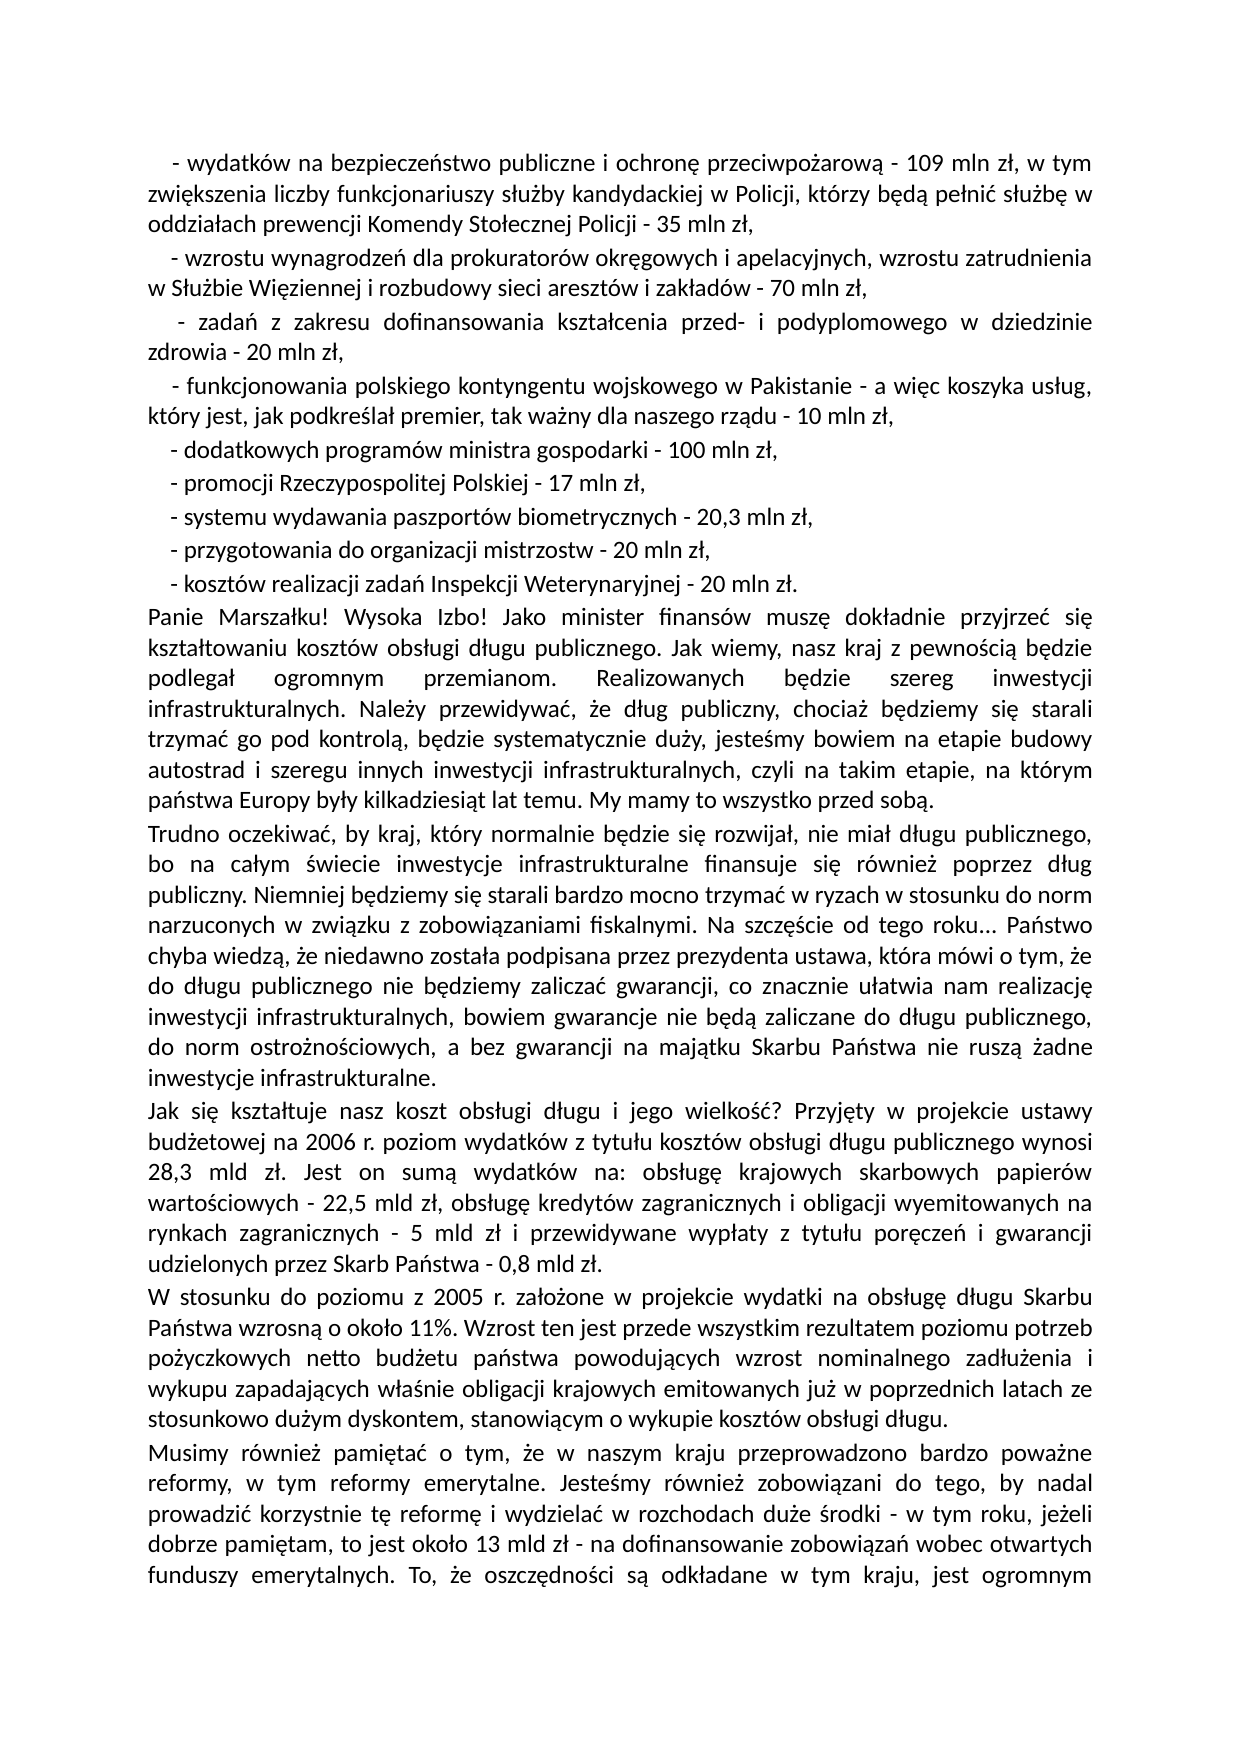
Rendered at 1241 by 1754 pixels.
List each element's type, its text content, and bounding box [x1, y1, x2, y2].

text W stosunku do poziomu z 2005 r. założone w projekcie wydatki na obsługę długu Skarbu Państwa wzrosną o około 11%. Wzrost ten jest przede wszystkim rezultatem poziomu potrzeb pożyczkowych netto budżetu państwa powodujących wzrost nominalnego zadłużenia i wykupu zapadających właśnie obligacji krajowych emitowanych już w poprzednich latach ze stosunkowo dużym dyskontem, stanowiącym o wykupie kosztów obsługi długu. [148, 1281, 1093, 1434]
text Jak się kształtuje nasz koszt obsługi długu i jego wielkość? Przyjęty w projekcie ustawy budżetowej na 2006 r. poziom wydatków z tytułu kosztów obsługi długu publicznego wynosi 28,3 mld zł. Jest on sumą wydatków na: obsługę krajowych skarbowych papierów wartościowych - 22,5 mld zł, obsługę kredytów zagranicznych i obligacji wyemitowanych na rynkach zagranicznych - 5 mld zł i przewidywane wypłaty z tytułu poręczeń i gwarancji udzielonych przez Skarb Państwa - 0,8 mld zł. [148, 1095, 1093, 1278]
text Panie Marszałku! Wysoka Izbo! Jako minister finansów muszę dokładnie przyjrzeć się kształtowaniu kosztów obsługi długu publicznego. Jak wiemy, nasz kraj z pewnością będzie podlegał ogromnym przemianom. Realizowanych będzie szereg inwestycji infrastrukturalnych. Należy przewidywać, że dług publiczny, chociaż będziemy się starali trzymać go pod kontrolą, będzie systematycznie duży, jesteśmy bowiem na etapie budowy autostrad i szeregu innych inwestycji infrastrukturalnych, czyli na takim etapie, na którym państwa Europy były kilkadziesiąt lat temu. My mamy to wszystko przed sobą. [148, 601, 1093, 815]
text - zadań z zakresu dofinansowania kształcenia przed- i podyplomowego w dziedzinie zdrowia - 20 mln zł, [148, 306, 1093, 367]
text - wydatków na bezpieczeństwo publiczne i ochronę przeciwpożarową - 109 mln zł, w tym zwiększenia liczby funkcjonariuszy służby kandydackiej w Policji, którzy będą pełnić służbę w oddziałach prewencji Komendy Stołecznej Policji - 35 mln zł, [148, 148, 1093, 239]
text Musimy również pamiętać o tym, że w naszym kraju przeprowadzono bardzo poważne reformy, w tym reformy emerytalne. Jesteśmy również zobowiązani do tego, by nadal prowadzić korzystnie tę reformę i wydzielać w rozchodach duże środki - w tym roku, jeżeli dobrze pamiętam, to jest około 13 mld zł - na dofinansowanie zobowiązań wobec otwartych funduszy emerytalnych. To, że oszczędności są odkładane w tym kraju, jest ogromnym [148, 1437, 1093, 1589]
text - wzrostu wynagrodzeń dla prokuratorów okręgowych i apelacyjnych, wzrostu zatrudnienia w Służbie Więziennej i rozbudowy sieci aresztów i zakładów - 70 mln zł, [148, 242, 1093, 303]
text - funkcjonowania polskiego kontyngentu wojskowego w Pakistanie - a więc koszyka usług, który jest, jak podkreślał premier, tak ważny dla naszego rządu - 10 mln zł, [148, 370, 1093, 431]
text - promocji Rzeczypospolitej Polskiej - 17 mln zł, [148, 467, 1093, 498]
text Trudno oczekiwać, by kraj, który normalnie będzie się rozwijał, nie miał długu publicznego, bo na całym świecie inwestycje infrastrukturalne finansuje się również poprzez dług publiczny. Niemniej będziemy się starali bardzo mocno trzymać w ryzach w stosunku do norm narzuconych w związku z zobowiązaniami fiskalnymi. Na szczęście od tego roku... Państwo chyba wiedzą, że niedawno została podpisana przez prezydenta ustawa, która mówi o tym, że do długu publicznego nie będziemy zaliczać gwarancji, co znacznie ułatwia nam realizację inwestycji infrastrukturalnych, bowiem gwarancje nie będą zaliczane do długu publicznego, do norm ostrożnościowych, a bez gwarancji na majątku Skarbu Państwa nie ruszą żadne inwestycje infrastrukturalne. [148, 818, 1093, 1092]
text - systemu wydawania paszportów biometrycznych - 20,3 mln zł, [148, 501, 1093, 531]
text - dodatkowych programów ministra gospodarki - 100 mln zł, [148, 434, 1093, 464]
text - przygotowania do organizacji mistrzostw - 20 mln zł, [148, 534, 1093, 565]
text - kosztów realizacji zadań Inspekcji Weterynaryjnej - 20 mln zł. [148, 568, 1093, 598]
